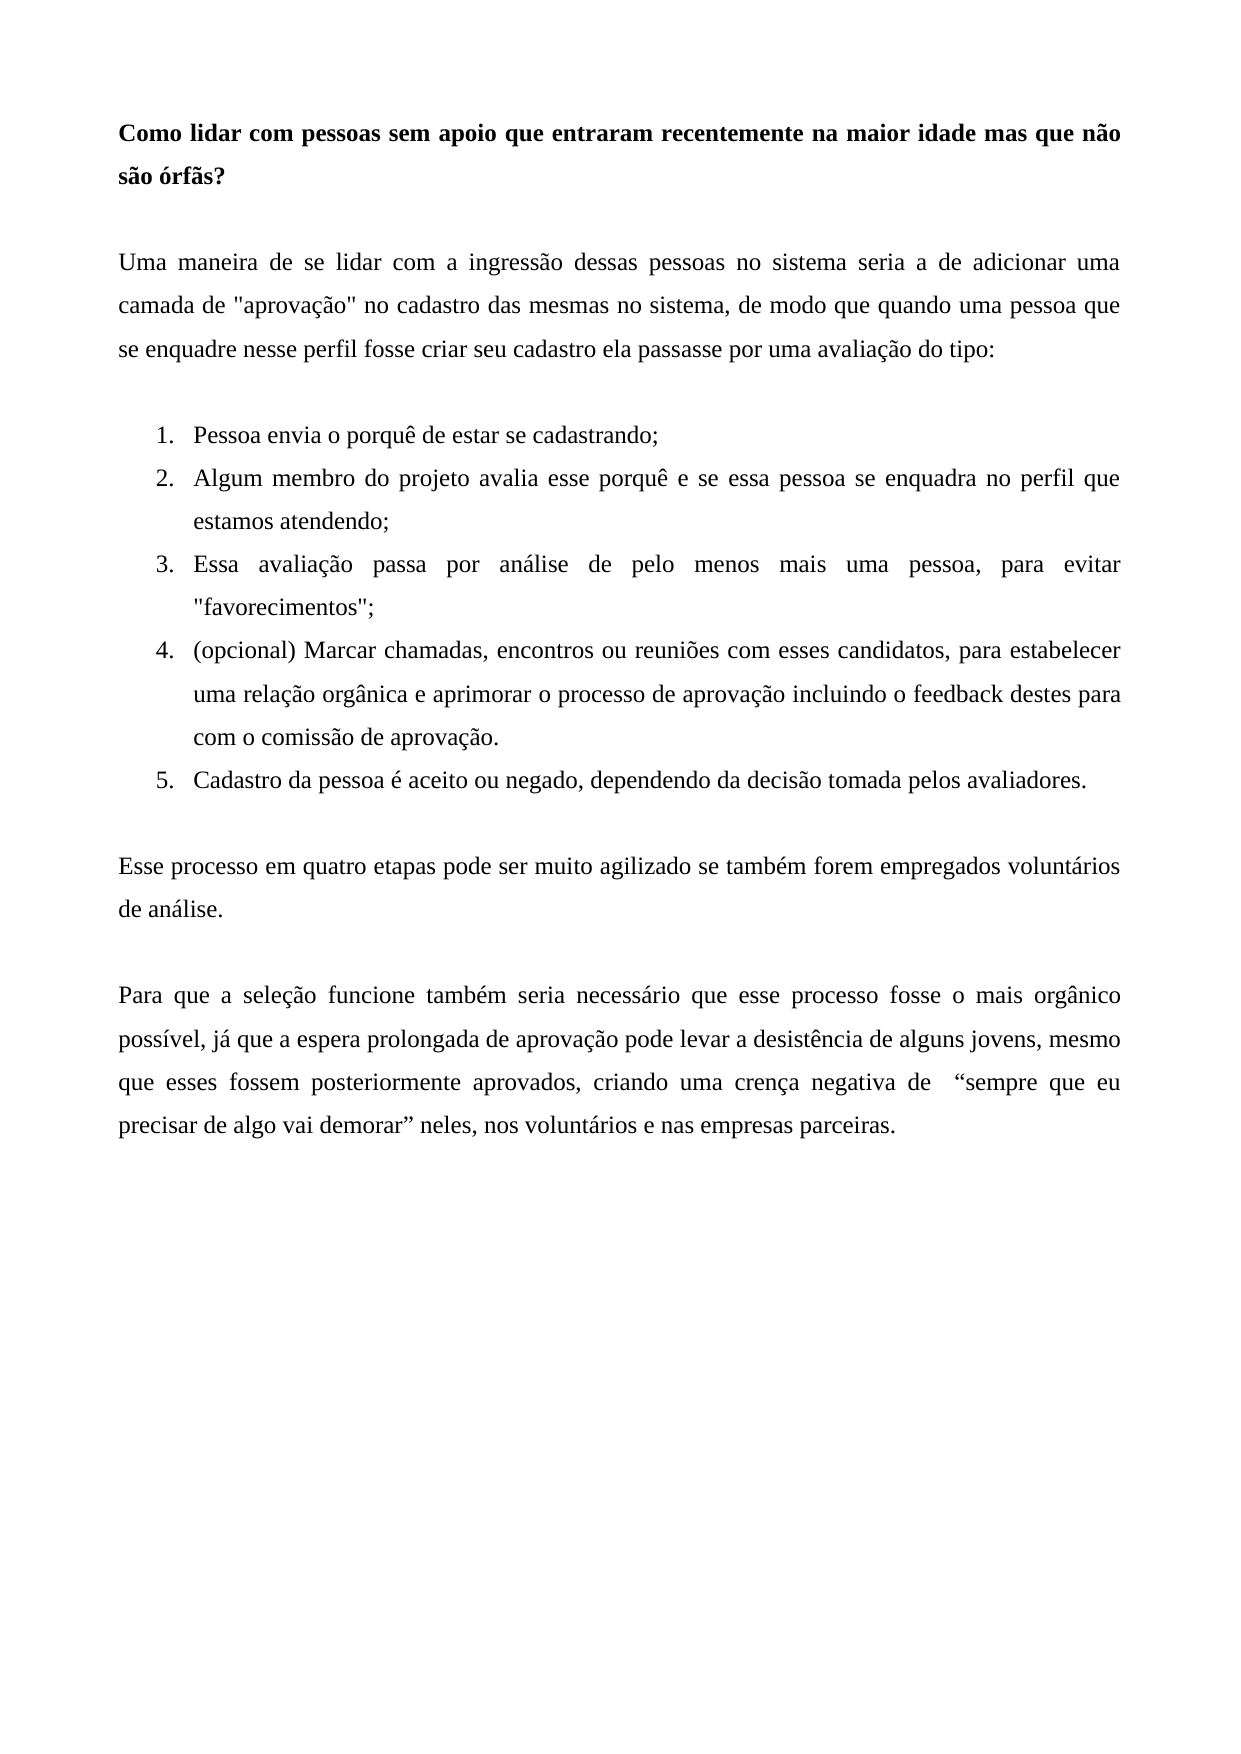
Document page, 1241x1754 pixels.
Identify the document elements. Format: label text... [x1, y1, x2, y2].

list (opcional) Marcar chamadas, encontros ou reuniões com esses candidatos, para estabelecer uma relação orgânica e aprimorar o processo de aprovação incluindo o feedback destes para com o comissão de aprovação. [156, 636, 1122, 751]
list Pessoa envia o porquê de estar se cadastrando; [156, 420, 1122, 449]
text Esse processo em quatro etapas pode ser muito agilizado se também forem empregados voluntários de análise. [118, 851, 1122, 923]
text Uma maneira de se lidar com a ingressão dessas pessoas no sistema seria a de adicionar uma camada de "aprovação" no cadastro das mesmas no sistema, de modo que quando uma pessoa que se enquadre nesse perfil fosse criar seu cadastro ela passasse por uma avaliação do tipo: [118, 247, 1122, 362]
list Essa avaliação passa por análise de pelo menos mais uma pessoa, para evitar "favorecimentos"; [156, 549, 1122, 621]
text Como lidar com pessoas sem apoio que entraram recentemente na maior idade mas que não são órfãs? [118, 118, 1122, 190]
text Para que a seleção funcione também seria necessário que esse processo fosse o mais orgânico possível, já que a espera prolongada de aprovação pode levar a desistência de alguns jovens, mesmo que esses fossem posteriormente aprovados, criando uma crença negativa de “sempre que eu precisar de algo vai demorar” neles, nos voluntários e nas empresas parceiras. [118, 981, 1122, 1139]
list Algum membro do projeto avalia esse porquê e se essa pessoa se enquadra no perfil que estamos atendendo; [156, 463, 1122, 535]
list Cadastro da pessoa é aceito ou negado, dependendo da decisão tomada pelos avaliadores. [156, 765, 1122, 794]
